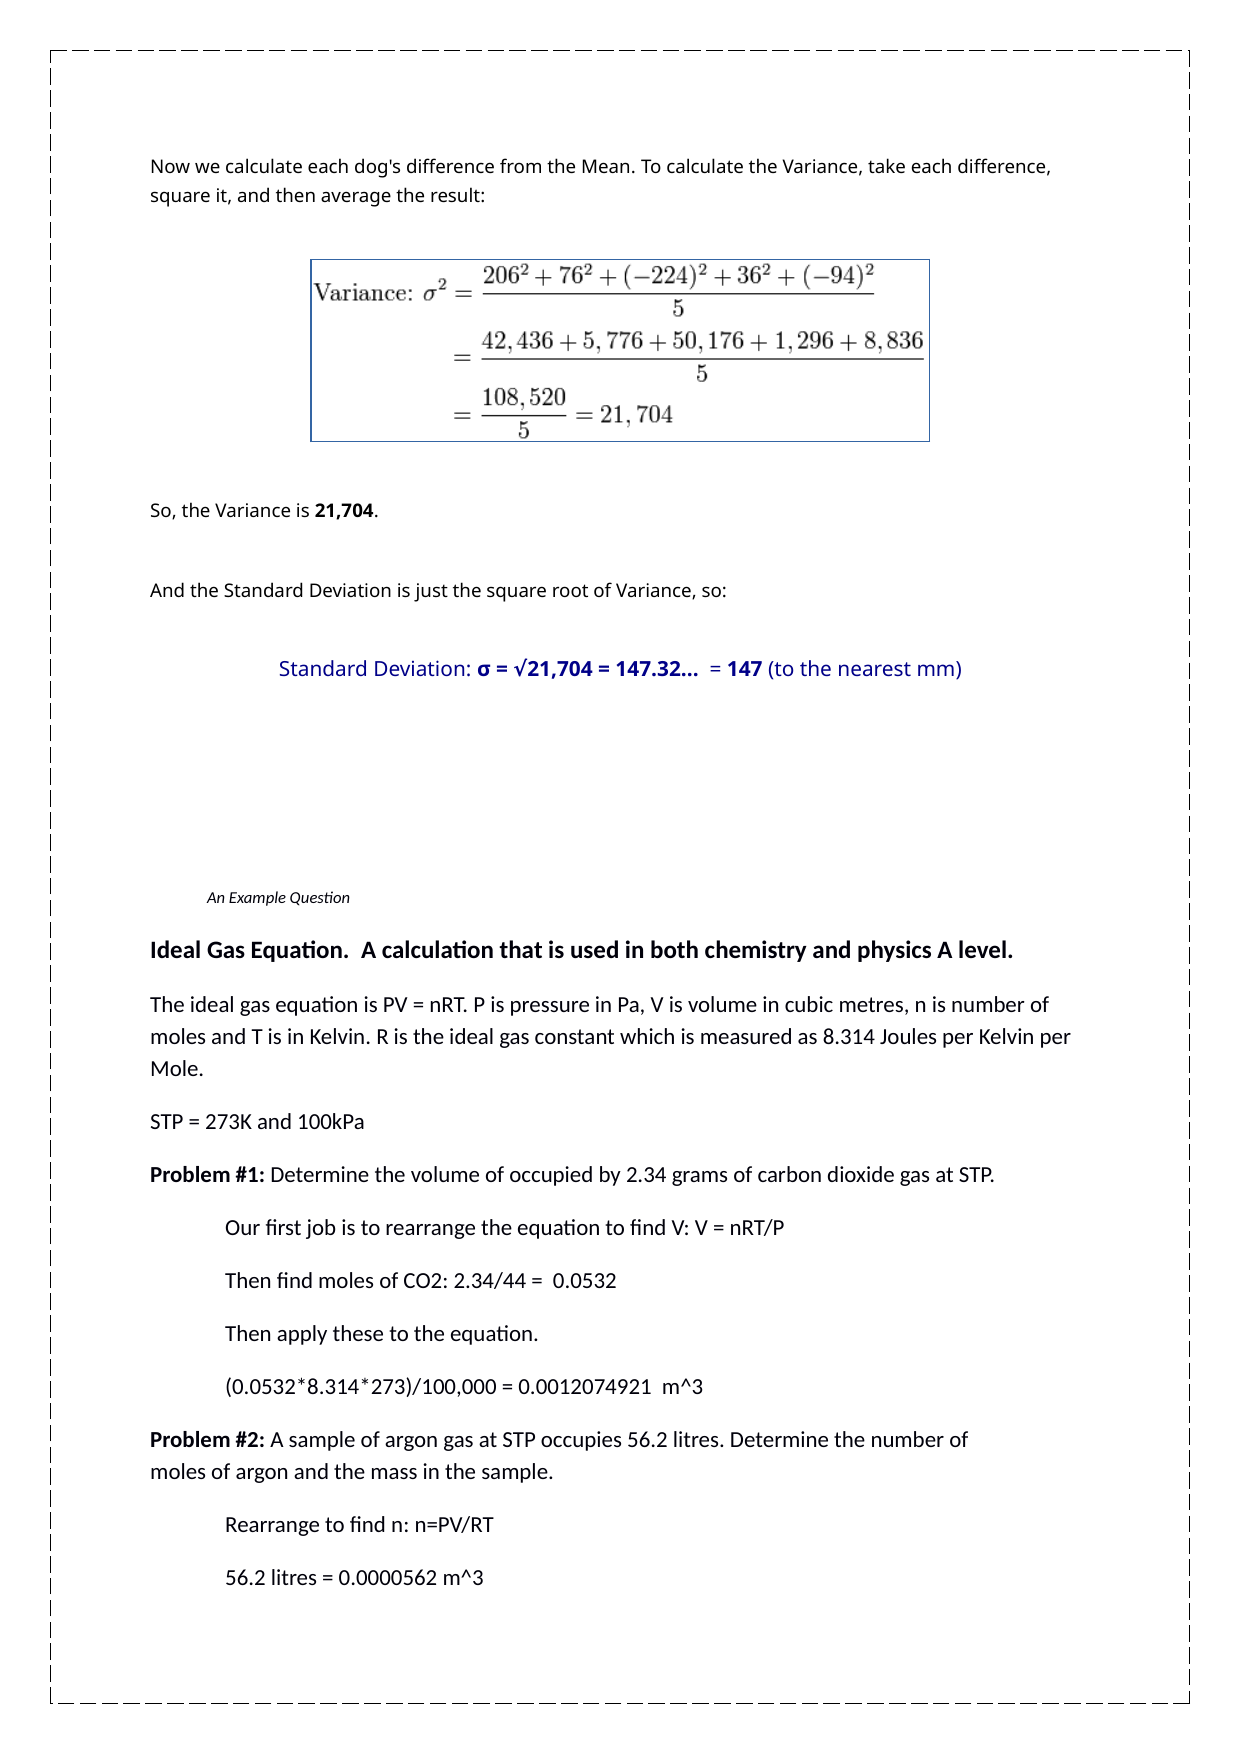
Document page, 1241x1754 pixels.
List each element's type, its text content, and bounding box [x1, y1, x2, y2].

text STP = 273K and 100kPa [150, 1107, 1090, 1135]
text An Example Question [150, 881, 1090, 909]
text Ideal Gas Equation. A calculation that is used in both chemistry and physics A level. [150, 934, 1090, 964]
text And the Standard Deviation is just the square root of Variance, so: [150, 574, 1090, 602]
text (0.0532*8.314*273)/100,000 = 0.0012074921 m^3 [225, 1372, 1090, 1400]
text Rearrange to find n: n=PV/RT [225, 1510, 1090, 1538]
text Our first job is to rearrange the equation to find V: V = nRT/P [150, 1213, 1090, 1241]
text Standard Deviation: σ = √21,704 = 147.32... = 147 (to the nearest mm) [150, 654, 1090, 682]
text So, the Variance is 21,704. [150, 494, 1090, 522]
text 56.2 litres = 0.0000562 m^3 [225, 1563, 1090, 1591]
text Then find moles of CO2: 2.34/44 = 0.0532 [150, 1266, 1090, 1294]
text Now we calculate each dog's difference from the Mean. To calculate the Variance, take each difference, square it, and then average the result: [150, 150, 1090, 207]
text Problem #1: Determine the volume of occupied by 2.34 grams of carbon dioxide gas at STP. [150, 1160, 1090, 1188]
text Then apply these to the equation. [150, 1319, 1090, 1347]
text Problem #2: A sample of argon gas at STP occupies 56.2 litres. Determine the number of moles of argon and the mass in the sample. [150, 1425, 1090, 1485]
text The ideal gas equation is PV = nRT. P is pressure in Pa, V is volume in cubic metres, n is number of moles and T is in Kelvin. R is the ideal gas constant which is measured as 8.314 Joules per Kelvin per Mole. [150, 990, 1090, 1082]
